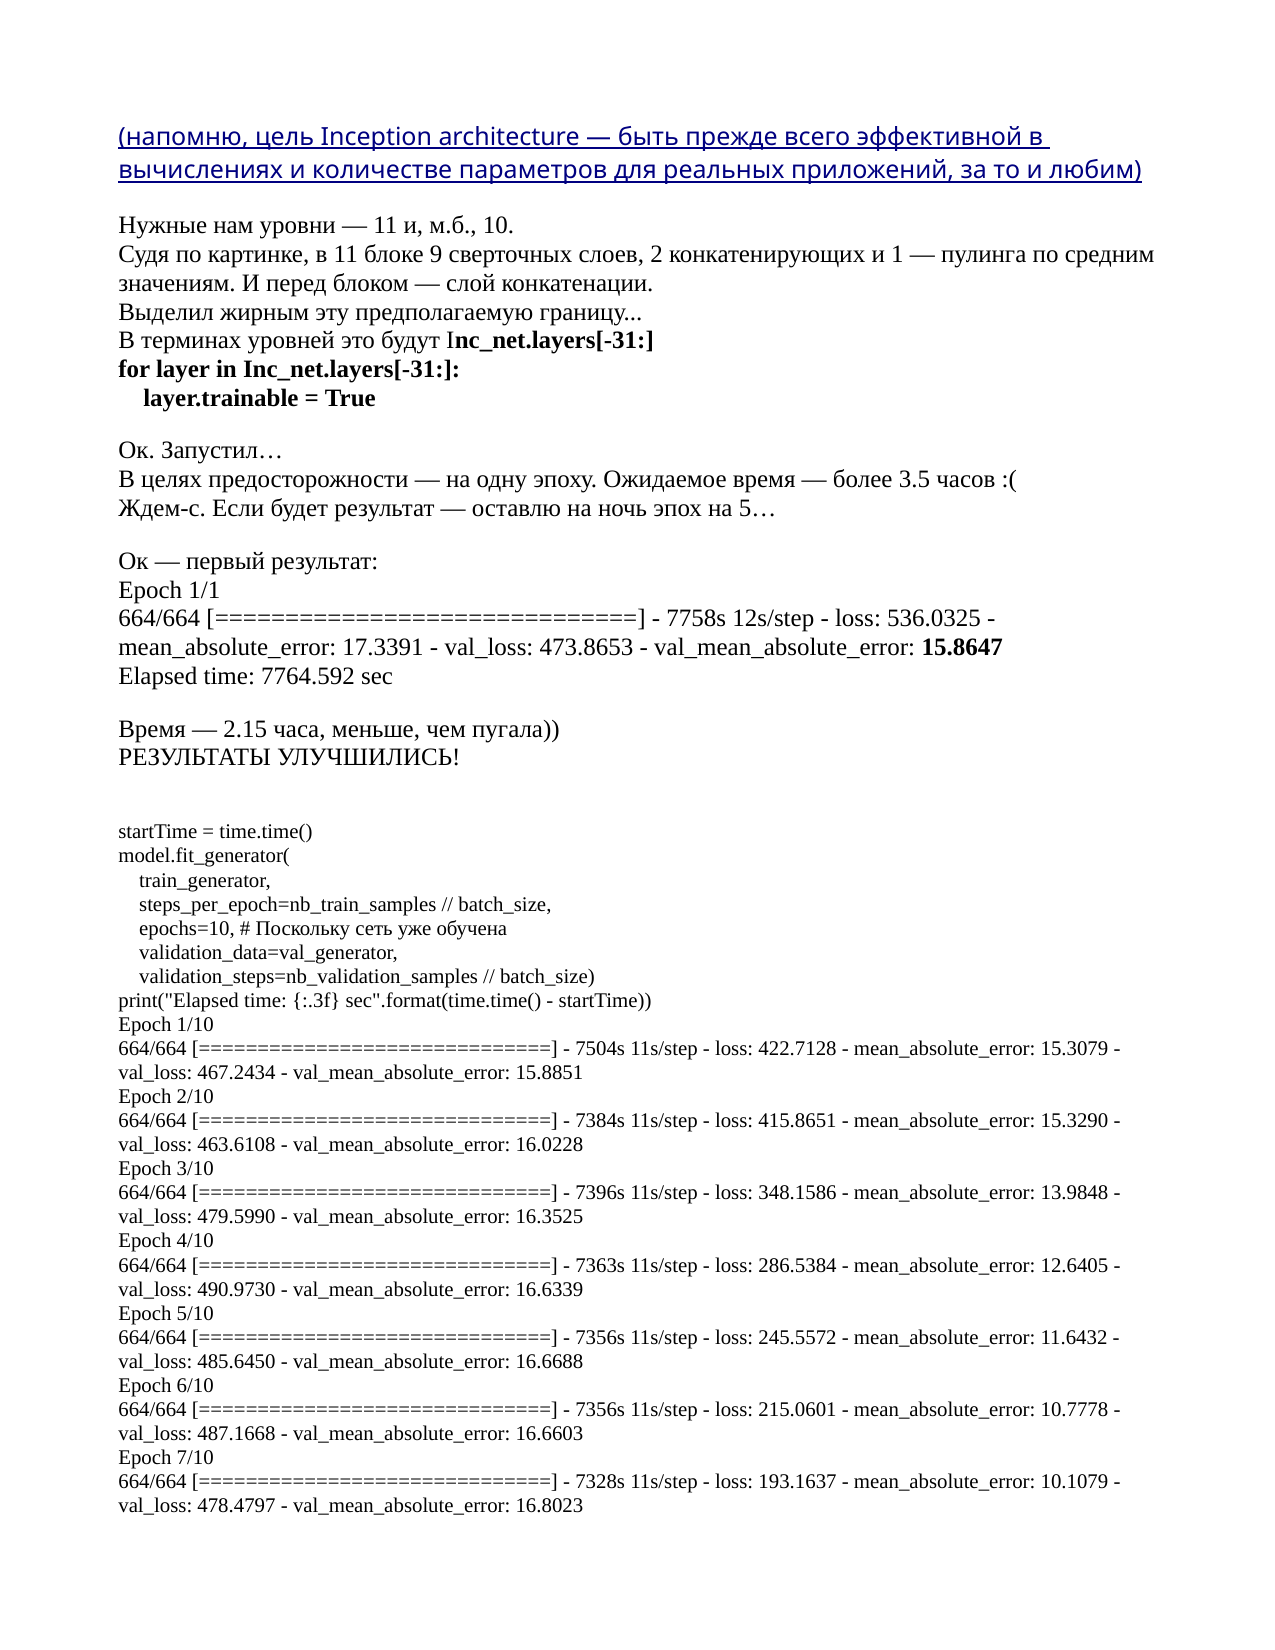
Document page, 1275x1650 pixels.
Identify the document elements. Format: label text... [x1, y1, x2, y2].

text Epoch 1/1 [118, 575, 1157, 603]
text Ок. Запустил… [118, 436, 1157, 464]
text model.fit_generator( [118, 843, 1157, 867]
text 664/664 [==============================] - 7356s 11s/step - loss: 215.0601 - mean_absolute_error: 10.7778 - val_loss: 487.1668 - val_mean_absolute_error: 16.6603 [118, 1397, 1157, 1445]
text 664/664 [==============================] - 7328s 11s/step - loss: 193.1637 - mean_absolute_error: 10.1079 - val_loss: 478.4797 - val_mean_absolute_error: 16.8023 [118, 1469, 1157, 1517]
text 664/664 [==============================] - 7356s 11s/step - loss: 245.5572 - mean_absolute_error: 11.6432 - val_loss: 485.6450 - val_mean_absolute_error: 16.6688 [118, 1325, 1157, 1373]
text Ждем-с. Если будет результат — оставлю на ночь эпох на 5… [118, 493, 1157, 522]
text Elapsed time: 7764.592 sec [118, 661, 1157, 690]
text Нужные нам уровни — 11 и, м.б., 10. [118, 210, 1157, 239]
text Ок — первый результат: [118, 546, 1157, 575]
text 664/664 [==============================] - 7384s 11s/step - loss: 415.8651 - mean_absolute_error: 15.3290 - val_loss: 463.6108 - val_mean_absolute_error: 16.0228 [118, 1108, 1157, 1156]
text В целях предосторожности — на одну эпоху. Ожидаемое время — более 3.5 часов :( [118, 464, 1157, 493]
text Epoch 7/10 [118, 1445, 1157, 1469]
text validation_steps=nb_validation_samples // batch_size) [118, 964, 1157, 988]
text train_generator, [118, 867, 1157, 892]
text 664/664 [==============================] - 7363s 11s/step - loss: 286.5384 - mean_absolute_error: 12.6405 - val_loss: 490.9730 - val_mean_absolute_error: 16.6339 [118, 1252, 1157, 1301]
text Выделил жирным эту предполагаемую границу... [118, 297, 1157, 325]
text 664/664 [==============================] - 7504s 11s/step - loss: 422.7128 - mean_absolute_error: 15.3079 - val_loss: 467.2434 - val_mean_absolute_error: 15.8851 [118, 1036, 1157, 1084]
text Epoch 6/10 [118, 1373, 1157, 1397]
text Epoch 2/10 [118, 1084, 1157, 1108]
text Epoch 3/10 [118, 1156, 1157, 1180]
text for layer in Inc_net.layers[-31:]: [118, 354, 1157, 383]
text 664/664 [==============================] - 7396s 11s/step - loss: 348.1586 - mean_absolute_error: 13.9848 - val_loss: 479.5990 - val_mean_absolute_error: 16.3525 [118, 1180, 1157, 1228]
text layer.trainable = True [118, 383, 1157, 412]
text startTime = time.time() [118, 819, 1157, 843]
text 664/664 [==============================] - 7758s 12s/step - loss: 536.0325 - mean_absolute_error: 17.3391 - val_loss: 473.8653 - val_mean_absolute_error: 15.8647 [118, 603, 1157, 661]
text steps_per_epoch=nb_train_samples // batch_size, [118, 892, 1157, 916]
text Судя по картинке, в 11 блоке 9 сверточных слоев, 2 конкатенирующих и 1 — пулинга по средним значениям. И перед блоком — слой конкатенации. [118, 239, 1157, 297]
text В терминах уровней это будут Inc_net.layers[-31:] [118, 325, 1157, 354]
text print("Elapsed time: {:.3f} sec".format(time.time() - startTime)) [118, 988, 1157, 1012]
text Epoch 5/10 [118, 1301, 1157, 1325]
text Время — 2.15 часа, меньше, чем пугала)) [118, 714, 1157, 742]
text epochs=10, # Поскольку сеть уже обучена [118, 916, 1157, 940]
text Epoch 4/10 [118, 1228, 1157, 1252]
text validation_data=val_generator, [118, 940, 1157, 964]
text РЕЗУЛЬТАТЫ УЛУЧШИЛИСЬ! [118, 742, 1157, 771]
text (напомню, цель Inception architecture — быть прежде всего эффективной в вычислениях и количестве параметров для реальных приложений, за то и любим) [118, 118, 1157, 186]
text Epoch 1/10 [118, 1012, 1157, 1036]
